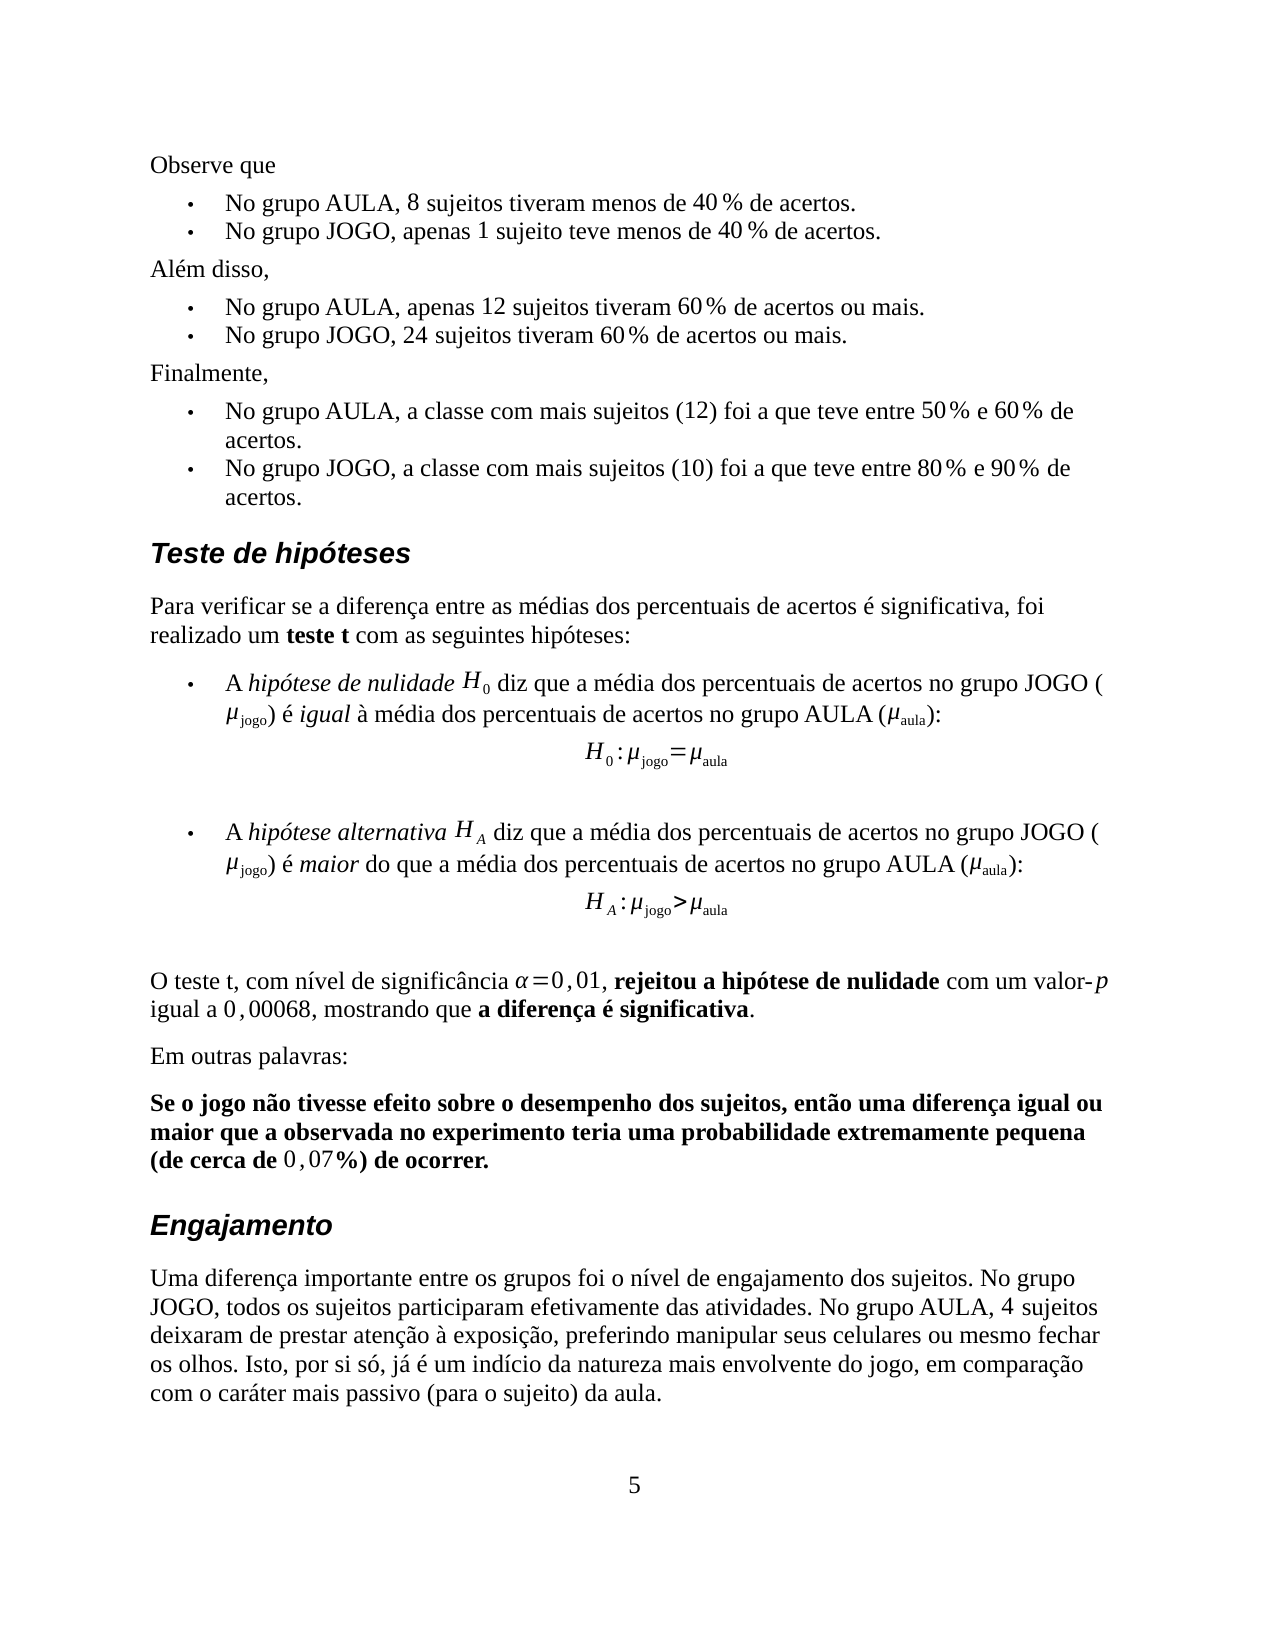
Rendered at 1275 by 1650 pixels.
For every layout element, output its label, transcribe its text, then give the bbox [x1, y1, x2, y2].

text O teste t, com nível de significância , rejeitou a hipótese de nulidade com um valor- igual a , mostrando que a diferença é significativa. [150, 966, 1125, 1023]
subtitle Teste de hipóteses [150, 536, 1125, 569]
text Em outras palavras: [150, 1041, 1125, 1070]
list A hipótese alternativa diz que a média dos percentuais de acertos no grupo JOGO () é maior do que a média dos percentuais de acertos no grupo AULA (): [187, 816, 1125, 879]
text Uma diferença importante entre os grupos foi o nível de engajamento dos sujeitos. No grupo JOGO, todos os sujeitos participaram efetivamente das atividades. No grupo AULA, sujeitos deixaram de prestar atenção à exposição, preferindo manipular seus celulares ou mesmo fechar os olhos. Isto, por si só, já é um indício da natureza mais envolvente do jogo, em comparação com o caráter mais passivo (para o sujeito) da aula. [150, 1263, 1125, 1407]
list No grupo JOGO, apenas sujeito teve menos de de acertos. [187, 216, 1125, 245]
text Se o jogo não tivesse efeito sobre o desempenho dos sujeitos, então uma diferença igual ou maior que a observada no experimento teria uma probabilidade extremamente pequena (de cerca de %) de ocorrer. [150, 1088, 1125, 1174]
list No grupo JOGO, sujeitos tiveram de acertos ou mais. [187, 321, 1125, 349]
list No grupo AULA, a classe com mais sujeitos () foi a que teve entre e de acertos. [187, 396, 1125, 453]
list No grupo JOGO, a classe com mais sujeitos () foi a que teve entre e de acertos. [187, 453, 1125, 511]
subtitle Engajamento [150, 1208, 1125, 1242]
list A hipótese de nulidade diz que a média dos percentuais de acertos no grupo JOGO () é igual à média dos percentuais de acertos no grupo AULA (): [187, 666, 1125, 729]
list No grupo AULA, sujeitos tiveram menos de de acertos. [187, 188, 1125, 216]
text Para verificar se a diferença entre as médias dos percentuais de acertos é significativa, foi realizado um teste t com as seguintes hipóteses: [150, 591, 1125, 648]
text Finalmente, [150, 358, 1125, 387]
text Observe que [150, 150, 1125, 179]
text Além disso, [150, 254, 1125, 283]
list No grupo AULA, apenas sujeitos tiveram de acertos ou mais. [187, 292, 1125, 321]
